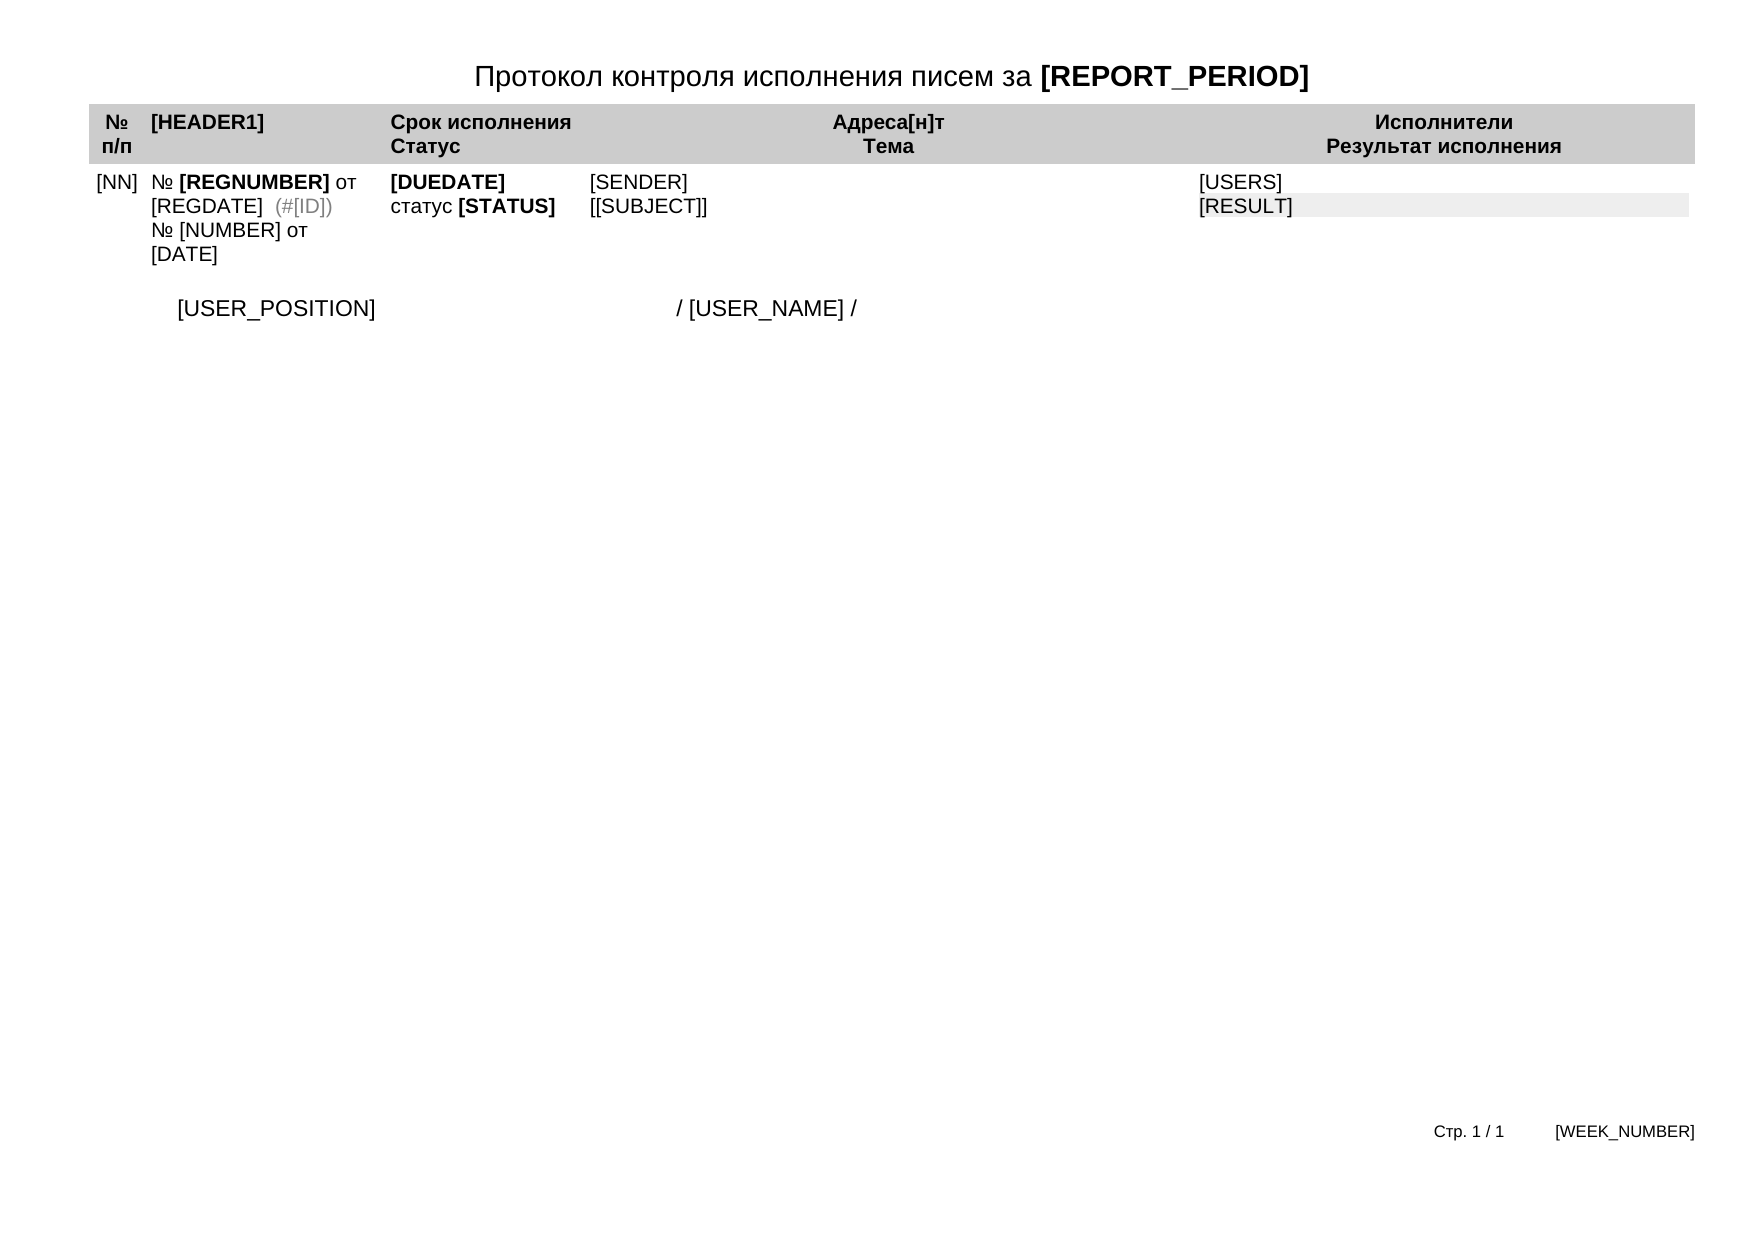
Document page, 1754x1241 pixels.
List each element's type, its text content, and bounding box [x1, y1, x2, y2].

table_header [HEADER1] [145, 104, 385, 164]
table_header Исполнители Результат исполнения [1193, 104, 1695, 164]
table_cell [SENDER] [[SUBJECT]] [584, 164, 1193, 271]
table_cell [NN] [89, 164, 145, 271]
table_header Срок исполнения Статус [385, 104, 584, 164]
table_header Адреса[н]т Тема [584, 104, 1193, 164]
subtitle Протокол контроля исполнения писем за [REPORT_PERIOD] [88, 59, 1695, 93]
table_header № п/п [89, 104, 145, 164]
table_cell [USERS] [RESULT] [1193, 164, 1695, 271]
table_cell № [REGNUMBER] от [REGDATE] (#[ID]) № [NUMBER] от [DATE] [145, 164, 385, 271]
text [USER_POSITION] / [USER_NAME] / [88, 295, 1695, 321]
table_cell [DUEDATE] статус [STATUS] [385, 164, 584, 271]
